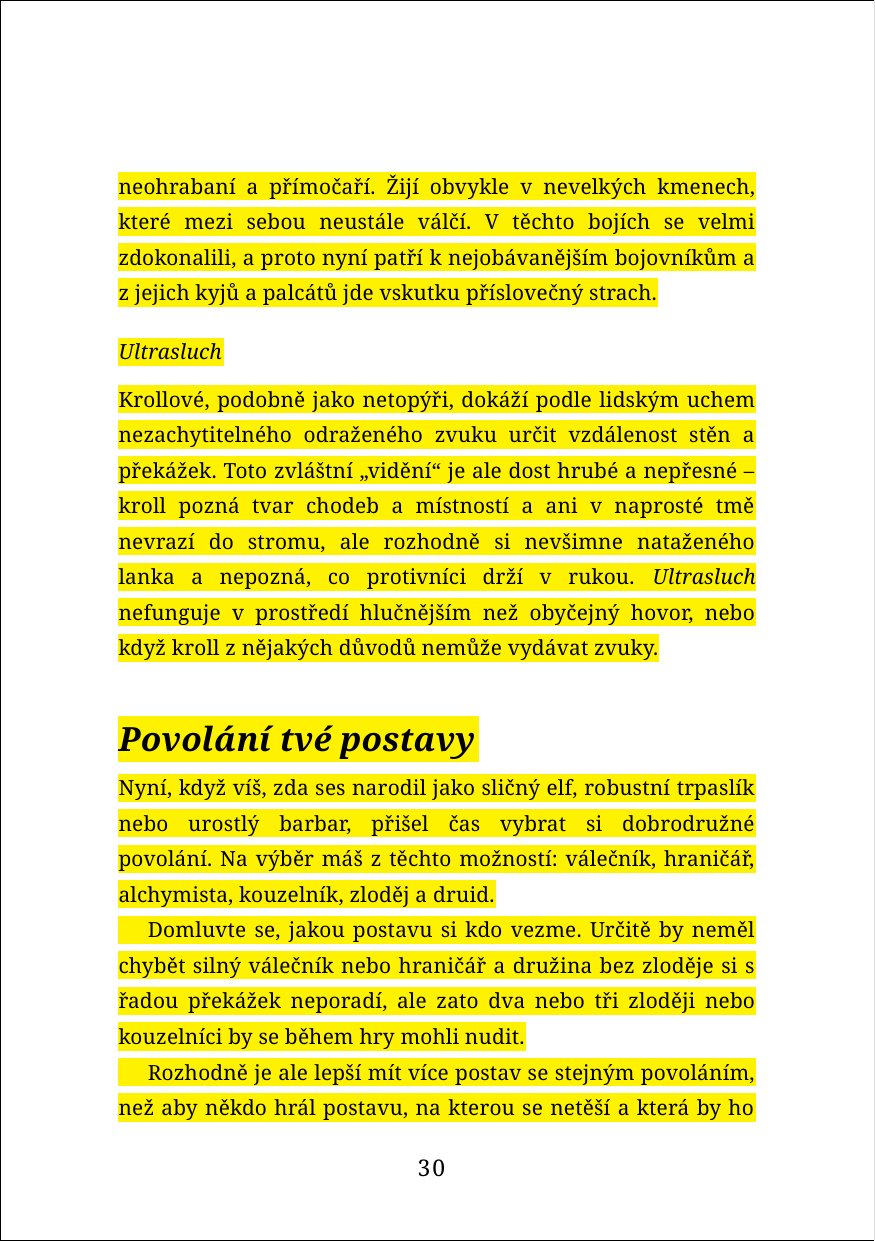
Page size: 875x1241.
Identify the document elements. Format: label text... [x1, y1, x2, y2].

text neohrabaní a přímočaří. Žijí obvykle v nevelkých kmenech, které mezi sebou neustále válčí. V těchto bojích se velmi zdokonalili, a proto nyní patří k nejobávanějším bojovníkům a z jejich kyjů a palcátů jde vskutku příslovečný strach. [118, 172, 756, 307]
text Ultrasluch [118, 337, 756, 366]
text Nyní, když víš, zda ses narodil jako sličný elf, robustní trpaslík nebo urostlý barbar, přišel čas vybrat si dobrodružné povolání. Na výběr máš z těchto možností: válečník, hraničář, alchymista, kouzelník, zloděj a druid. Domluvte se, jakou postavu si kdo vezme. Určitě by neměl chybět silný válečník nebo hraničář a družina bez zloděje si s řadou překážek neporadí, ale zato dva nebo tři zloději nebo kouzelníci by se během hry mohli nudit. Rozhodně je ale lepší mít více postav se stejným povoláním, než aby někdo hrál postavu, na kterou se netěší a která by ho [118, 773, 756, 1122]
text Krollové, podobně jako netopýři, dokáží podle lidským uchem nezachytitelného odraženého zvuku určit vzdálenost stěn a překážek. Toto zvláštní „vidění“ je ale dost hrubé a nepřesné – kroll pozná tvar chodeb a místností a ani v naprosté tmě nevrazí do stromu, ale rozhodně si nevšimne nataženého lanka a nepozná, co protivníci drží v rukou. Ultrasluch nefunguje v prostředí hlučnějším než obyčejný hovor, nebo když kroll z nějakých důvodů nemůže vydávat zvuky. [118, 385, 756, 662]
subtitle Povolání tvé postavy [118, 716, 756, 762]
